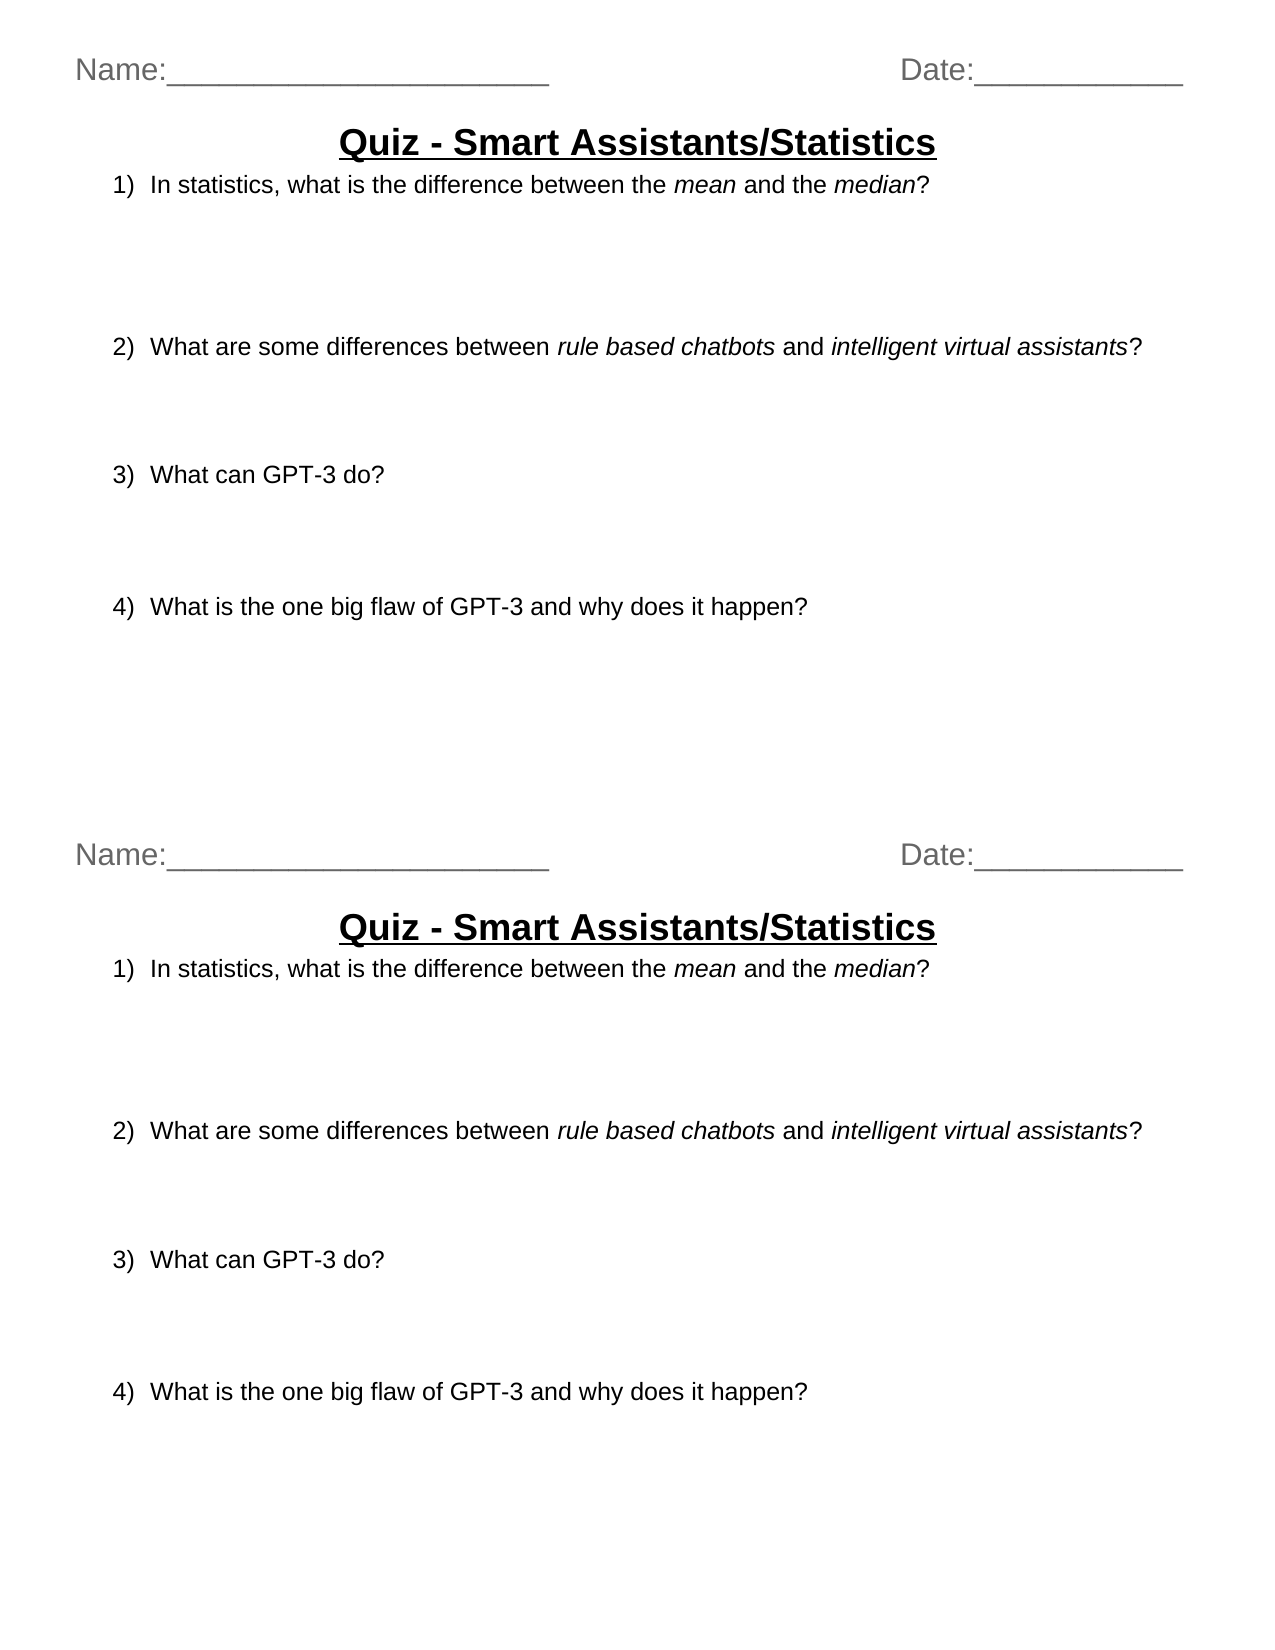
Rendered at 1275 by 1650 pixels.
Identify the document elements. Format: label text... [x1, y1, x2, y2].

list What can GPT-3 do? [112, 1245, 1200, 1373]
list What are some differences between rule based chatbots and intelligent virtual assistants? [112, 1116, 1200, 1241]
subtitle Name:______________________ Date:____________ [75, 800, 1200, 872]
subtitle Name:______________________ Date:____________ [75, 15, 1200, 87]
list What are some differences between rule based chatbots and intelligent virtual assistants? [112, 331, 1200, 456]
list What is the one big flaw of GPT-3 and why does it happen? [112, 592, 1200, 621]
title Quiz - Smart Assistants/Statistics [75, 905, 1200, 948]
title Quiz - Smart Assistants/Statistics [75, 120, 1200, 163]
list In statistics, what is the difference between the mean and the median? [112, 954, 1200, 1112]
list In statistics, what is the difference between the mean and the median? [112, 169, 1200, 328]
list What is the one big flaw of GPT-3 and why does it happen? [112, 1377, 1200, 1406]
list What can GPT-3 do? [112, 460, 1200, 588]
